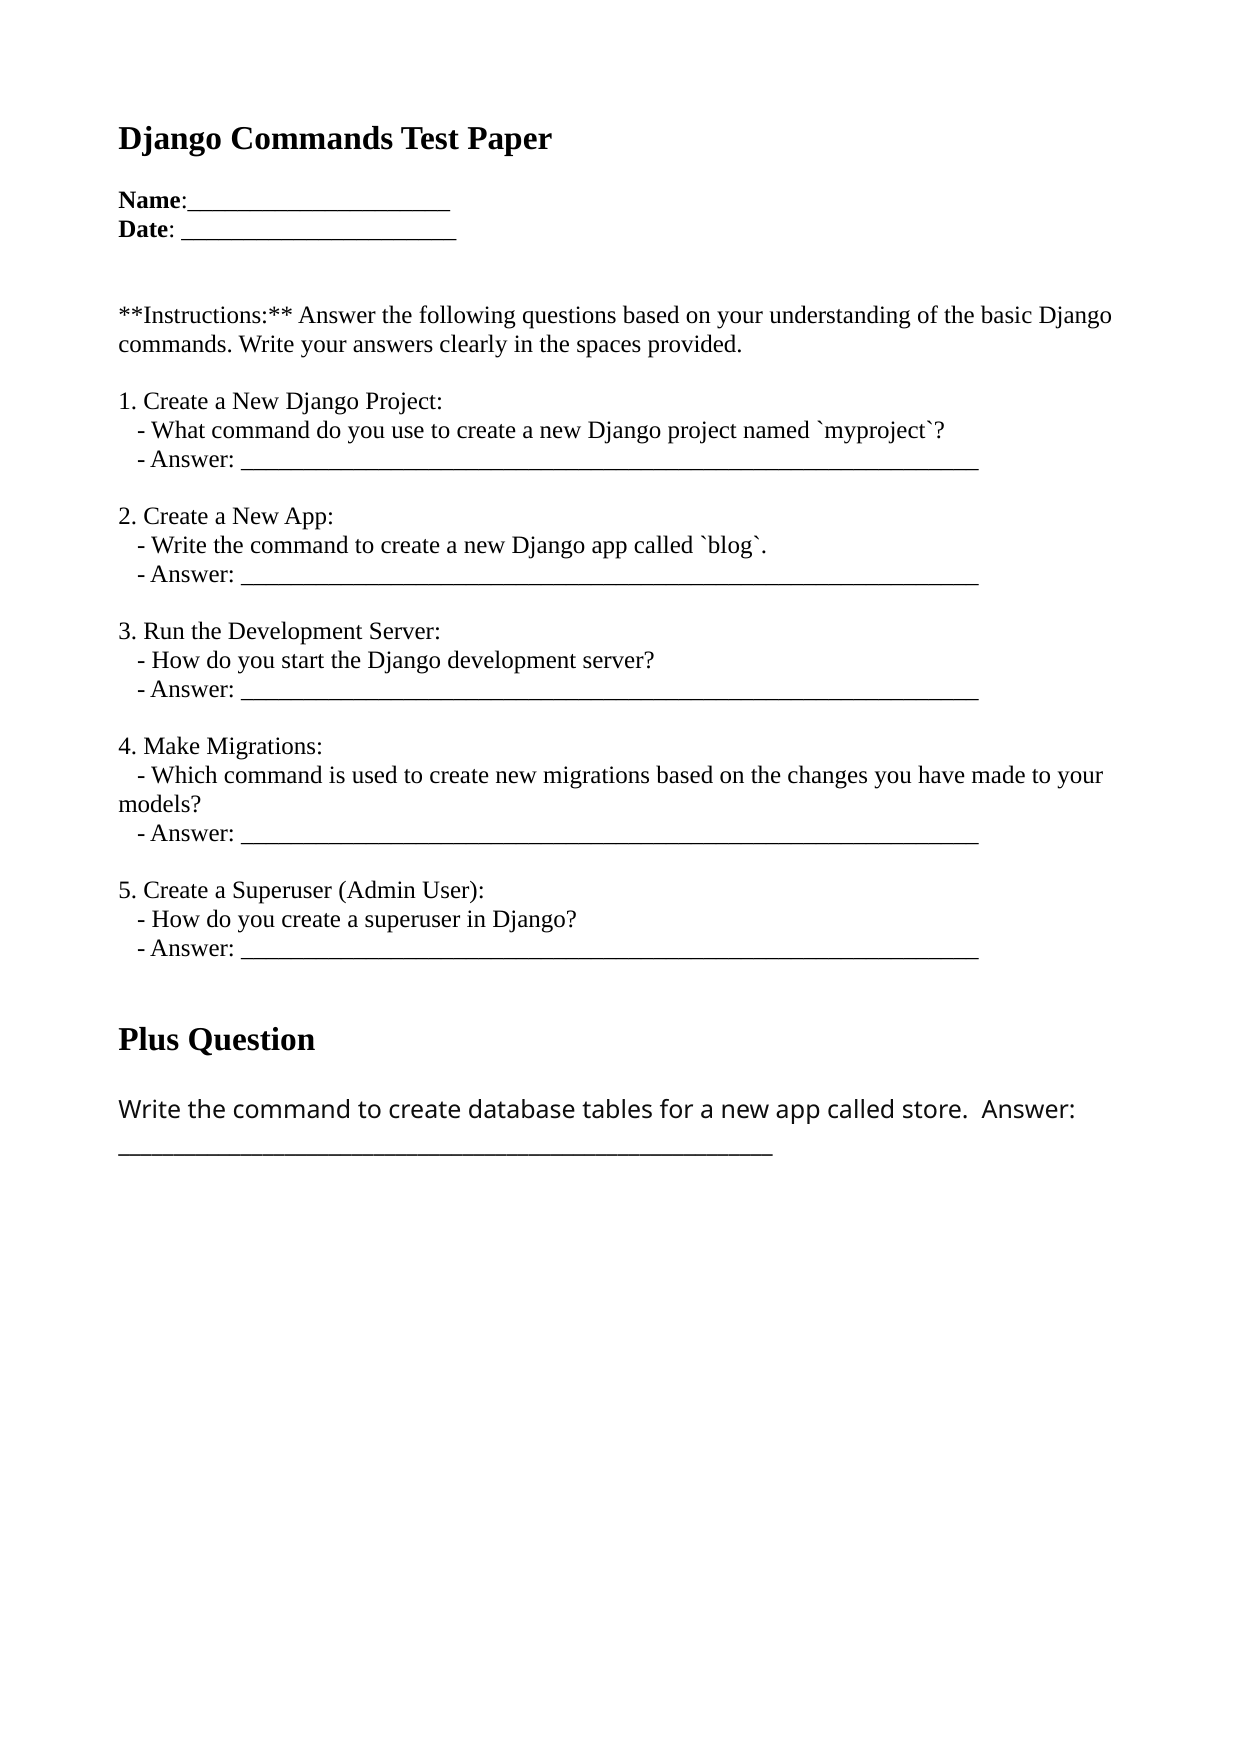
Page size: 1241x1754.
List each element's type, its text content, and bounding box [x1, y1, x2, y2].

text - Which command is used to create new migrations based on the changes you have made to your models? [118, 760, 1122, 818]
text 2. Create a New App: [118, 501, 1122, 530]
text 3. Run the Development Server: [118, 616, 1122, 645]
text - Answer: ___________________________________________________________ [118, 444, 1122, 473]
text - How do you start the Django development server? [118, 645, 1122, 674]
text - Answer: ___________________________________________________________ [118, 674, 1122, 703]
text Name:_____________________ [118, 185, 1122, 214]
text 4. Make Migrations: [118, 731, 1122, 760]
text - Answer: ___________________________________________________________ [118, 933, 1122, 961]
text Date: ______________________ [118, 214, 1122, 243]
text Write the command to create database tables for a new app called store. Answer: ___________________________________________________________ [118, 1091, 1122, 1159]
text - How do you create a superuser in Django? [118, 904, 1122, 933]
text Django Commands Test Paper [118, 118, 1122, 156]
text - Answer: ___________________________________________________________ [118, 559, 1122, 588]
text - Answer: ___________________________________________________________ [118, 818, 1122, 846]
text 1. Create a New Django Project: [118, 386, 1122, 415]
text Plus Question [118, 1019, 1122, 1057]
text - Write the command to create a new Django app called `blog`. [118, 530, 1122, 559]
text 5. Create a Superuser (Admin User): [118, 875, 1122, 904]
text - What command do you use to create a new Django project named `myproject`? [118, 415, 1122, 444]
text **Instructions:** Answer the following questions based on your understanding of the basic Django commands. Write your answers clearly in the spaces provided. [118, 300, 1122, 358]
